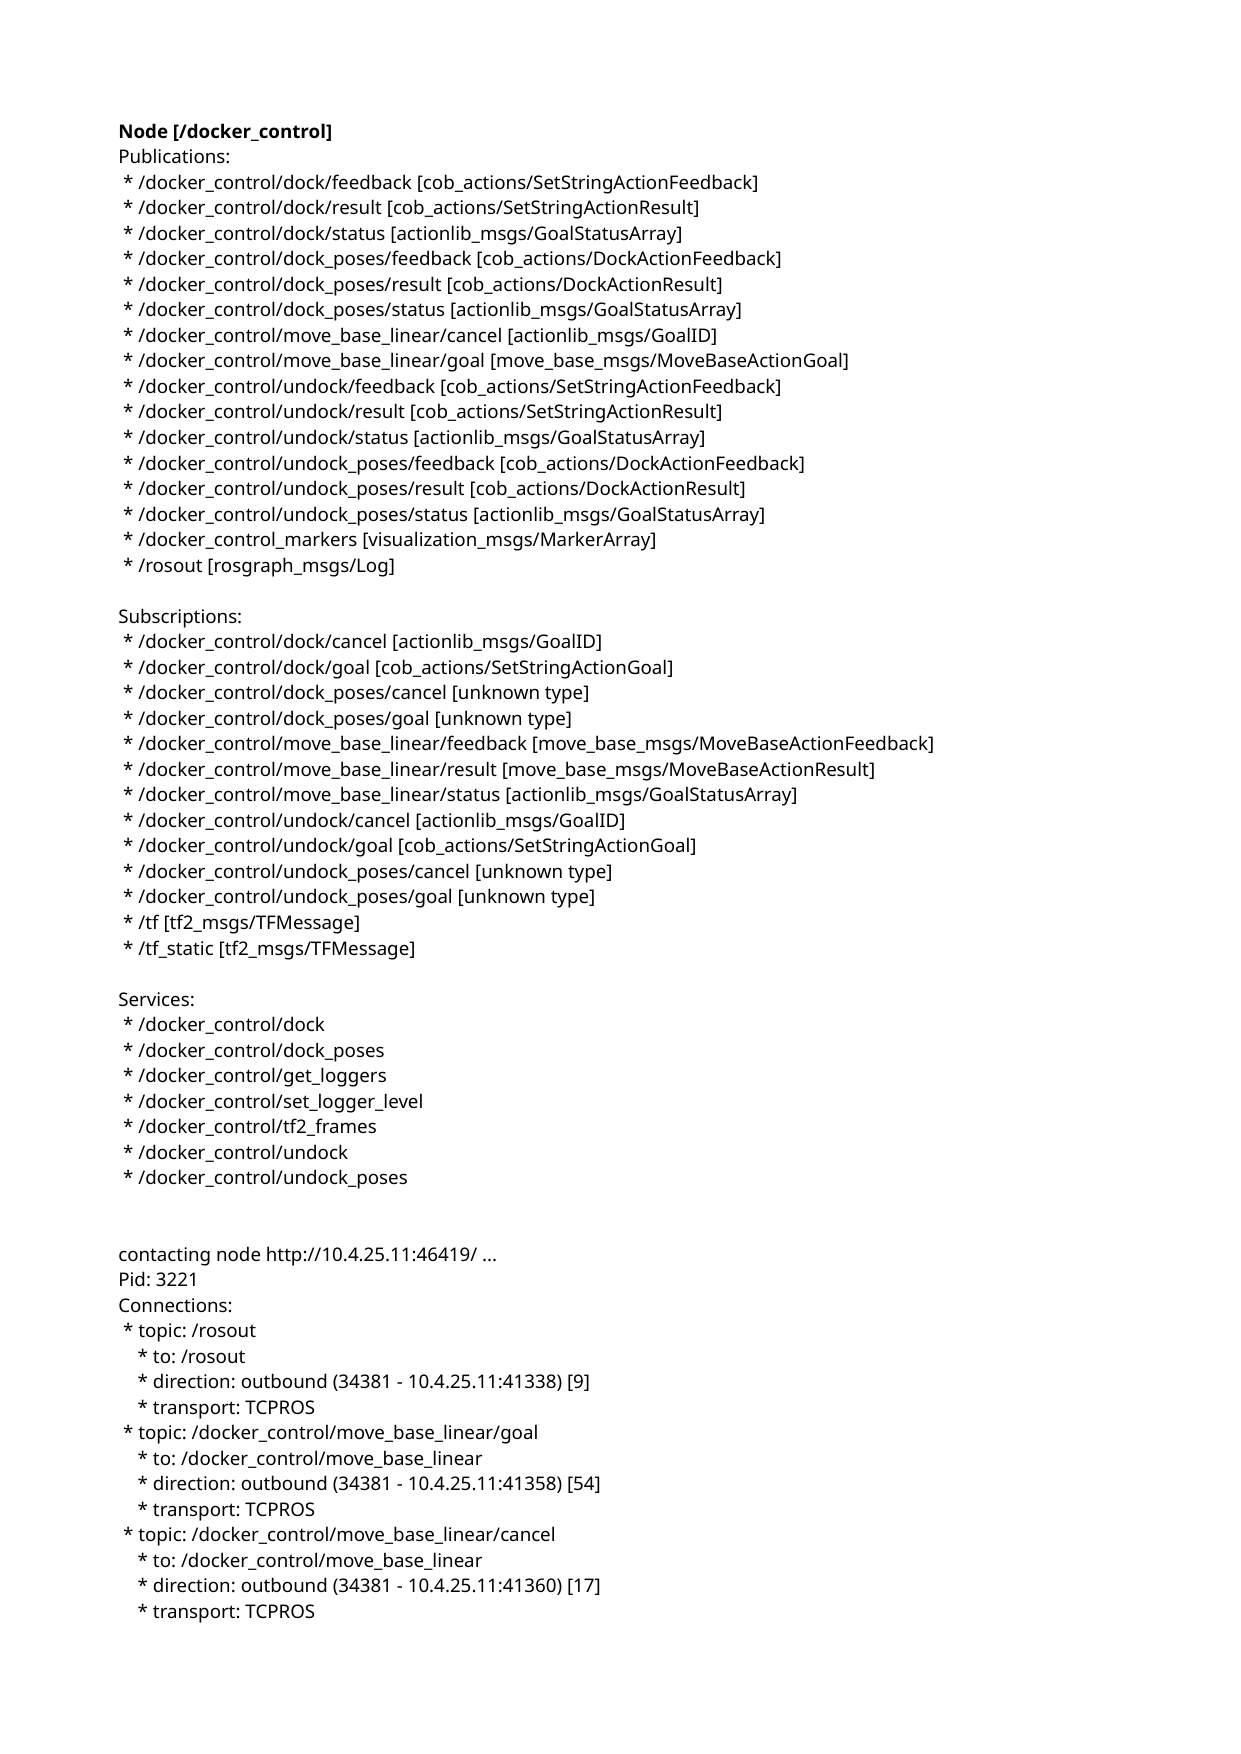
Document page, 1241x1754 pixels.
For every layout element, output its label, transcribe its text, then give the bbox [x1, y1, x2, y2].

text * /docker_control/dock/feedback [cob_actions/SetStringActionFeedback] [118, 169, 1122, 195]
text * topic: /rosout [118, 1318, 1122, 1343]
text * direction: outbound (34381 - 10.4.25.11:41360) [17] [118, 1573, 1122, 1598]
text * transport: TCPROS [118, 1598, 1122, 1624]
text * /docker_control/undock_poses/goal [unknown type] [118, 884, 1122, 909]
text * direction: outbound (34381 - 10.4.25.11:41338) [9] [118, 1369, 1122, 1394]
text * /docker_control/dock/status [actionlib_msgs/GoalStatusArray] [118, 220, 1122, 246]
text * /docker_control/undock_poses/feedback [cob_actions/DockActionFeedback] [118, 450, 1122, 475]
text * /docker_control/dock_poses/goal [unknown type] [118, 705, 1122, 731]
text * /docker_control/move_base_linear/cancel [actionlib_msgs/GoalID] [118, 322, 1122, 348]
text * /docker_control/tf2_frames [118, 1113, 1122, 1139]
text * /rosout [rosgraph_msgs/Log] [118, 552, 1122, 577]
text * /docker_control/undock_poses [118, 1164, 1122, 1190]
text * to: /rosout [118, 1343, 1122, 1369]
text * /docker_control/move_base_linear/goal [move_base_msgs/MoveBaseActionGoal] [118, 348, 1122, 373]
text * /docker_control/dock/cancel [actionlib_msgs/GoalID] [118, 628, 1122, 654]
text * to: /docker_control/move_base_linear [118, 1547, 1122, 1573]
text Pid: 3221 [118, 1267, 1122, 1292]
text * /docker_control/dock_poses/result [cob_actions/DockActionResult] [118, 271, 1122, 297]
text * /docker_control/undock_poses/result [cob_actions/DockActionResult] [118, 475, 1122, 501]
text * direction: outbound (34381 - 10.4.25.11:41358) [54] [118, 1471, 1122, 1496]
text contacting node http://10.4.25.11:46419/ ... [118, 1241, 1122, 1267]
text * transport: TCPROS [118, 1496, 1122, 1522]
text * /docker_control/dock_poses [118, 1037, 1122, 1062]
text * /docker_control/dock_poses/feedback [cob_actions/DockActionFeedback] [118, 246, 1122, 271]
text * to: /docker_control/move_base_linear [118, 1445, 1122, 1471]
text Connections: [118, 1292, 1122, 1318]
text * /tf [tf2_msgs/TFMessage] [118, 909, 1122, 935]
text * /docker_control/dock_poses/cancel [unknown type] [118, 679, 1122, 705]
text * topic: /docker_control/move_base_linear/goal [118, 1420, 1122, 1445]
text Subscriptions: [118, 603, 1122, 628]
text * /docker_control/undock_poses/cancel [unknown type] [118, 858, 1122, 884]
text * /docker_control/undock_poses/status [actionlib_msgs/GoalStatusArray] [118, 501, 1122, 526]
text * /docker_control/undock/result [cob_actions/SetStringActionResult] [118, 399, 1122, 424]
text * /docker_control/move_base_linear/result [move_base_msgs/MoveBaseActionResult] [118, 756, 1122, 782]
text Publications: [118, 144, 1122, 169]
text * /docker_control/undock/cancel [actionlib_msgs/GoalID] [118, 807, 1122, 833]
text * topic: /docker_control/move_base_linear/cancel [118, 1522, 1122, 1547]
text * /docker_control/move_base_linear/feedback [move_base_msgs/MoveBaseActionFeedback] [118, 731, 1122, 756]
text * /tf_static [tf2_msgs/TFMessage] [118, 935, 1122, 960]
text * /docker_control/dock_poses/status [actionlib_msgs/GoalStatusArray] [118, 297, 1122, 322]
text * /docker_control/undock/status [actionlib_msgs/GoalStatusArray] [118, 424, 1122, 450]
text * /docker_control/undock [118, 1139, 1122, 1164]
text * /docker_control_markers [visualization_msgs/MarkerArray] [118, 526, 1122, 552]
text * /docker_control/undock/goal [cob_actions/SetStringActionGoal] [118, 833, 1122, 858]
text Node [/docker_control] [118, 118, 1122, 144]
text * /docker_control/dock/goal [cob_actions/SetStringActionGoal] [118, 654, 1122, 679]
text * /docker_control/dock [118, 1011, 1122, 1037]
text Services: [118, 986, 1122, 1011]
text * /docker_control/set_logger_level [118, 1088, 1122, 1113]
text * /docker_control/undock/feedback [cob_actions/SetStringActionFeedback] [118, 373, 1122, 399]
text * /docker_control/get_loggers [118, 1062, 1122, 1088]
text * /docker_control/move_base_linear/status [actionlib_msgs/GoalStatusArray] [118, 782, 1122, 807]
text * /docker_control/dock/result [cob_actions/SetStringActionResult] [118, 195, 1122, 220]
text * transport: TCPROS [118, 1394, 1122, 1420]
